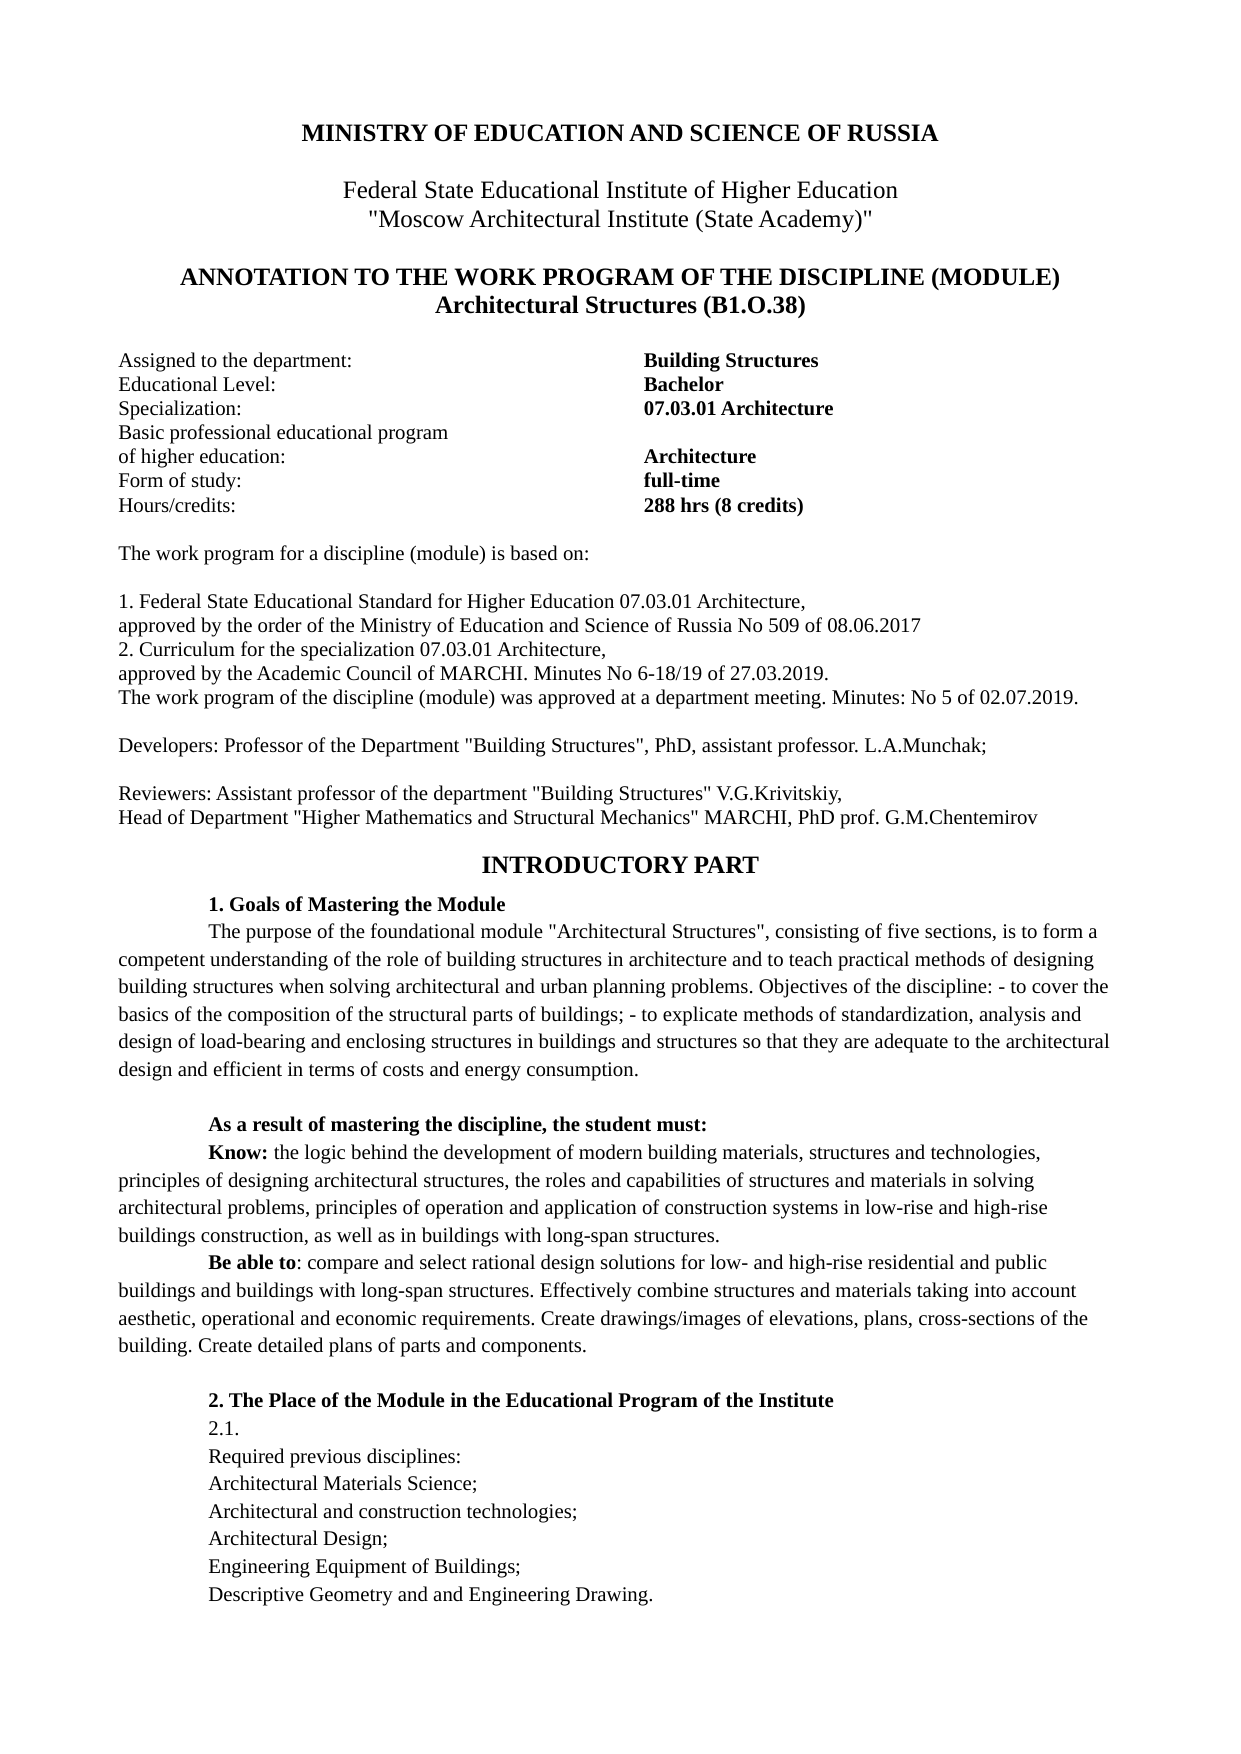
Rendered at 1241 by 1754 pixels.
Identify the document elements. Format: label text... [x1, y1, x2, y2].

text The purpose of the foundational module "Architectural Structures", consisting of five sections, is to form a competent understanding of the role of building structures in architecture and to teach practical methods of designing building structures when solving architectural and urban planning problems. Objectives of the discipline: - to cover the basics of the composition of the structural parts of buildings; - to explicate methods of standardization, analysis and design of load-bearing and enclosing structures in buildings and structures so that they are adequate to the architectural design and efficient in terms of costs and energy consumption. [118, 919, 1122, 1081]
text Architectural and construction technologies; [118, 1499, 1122, 1523]
text Architectural Structures (B1.O.38) [118, 291, 1122, 319]
text 1. Federal State Educational Standard for Higher Education 07.03.01 Architecture, approved by the order of the Ministry of Education and Science of Russia No 509 of 08.06.2017 [118, 589, 1122, 637]
text Basic professional educational program of higher education: Architecture [118, 420, 1122, 468]
text 2.1. [118, 1416, 1122, 1440]
text As a result of mastering the discipline, the student must: [118, 1112, 1122, 1136]
text Engineering Equipment of Buildings; [118, 1554, 1122, 1578]
text The work program for a discipline (module) is based on: [118, 541, 1122, 565]
text Architectural Design; [118, 1526, 1122, 1550]
text MINISTRY OF EDUCATION AND SCIENCE OF RUSSIA [118, 118, 1122, 147]
text 2. The Place of the Module in the Educational Program of the Institute [118, 1388, 1122, 1412]
text Architectural Materials Science; [118, 1471, 1122, 1495]
text Federal State Educational Institute of Higher Education "Moscow Architectural Institute (State Academy)" [118, 176, 1122, 233]
text Know: the logic behind the development of modern building materials, structures and technologies, principles of designing architectural structures, the roles and capabilities of structures and materials in solving architectural problems, principles of operation and application of construction systems in low-rise and high-rise buildings construction, as well as in buildings with long-span structures. [118, 1140, 1122, 1247]
text Specialization: 07.03.01 Architecture [118, 396, 1122, 420]
text Educational Level: Bachelor [118, 372, 1122, 396]
text Form of study: full-time [118, 468, 1122, 492]
text Required previous disciplines: [118, 1443, 1122, 1468]
text ANNOTATION TO THE WORK PROGRAM OF THE DISCIPLINE (MODULE) [118, 262, 1122, 291]
text Reviewers: Assistant professor of the department "Building Structures" V.G.Krivitskiy, Head of Department "Higher Mathematics and Structural Mechanics" MARCHI, PhD prof. G.M.Chentemirov [118, 781, 1122, 829]
text Assigned to the department: Building Structures [118, 348, 1122, 372]
text Developers: Professor of the Department "Building Structures", PhD, assistant professor. L.A.Munchak; [118, 733, 1122, 757]
text Hours/credits: 288 hrs (8 credits) [118, 492, 1122, 517]
subtitle INTRODUCTORY PART [118, 850, 1122, 879]
text 1. Goals of Mastering the Module [118, 891, 1122, 916]
text The work program of the discipline (module) was approved at a department meeting. Minutes: No 5 of 02.07.2019. [118, 685, 1122, 709]
text Be able to: compare and select rational design solutions for low- and high-rise residential and public buildings and buildings with long-span structures. Effectively combine structures and materials taking into account aesthetic, operational and economic requirements. Create drawings/images of elevations, plans, cross-sections of the building. Create detailed plans of parts and components. [118, 1250, 1122, 1357]
text 2. Curriculum for the specialization 07.03.01 Architecture, approved by the Academic Council of MARCHI. Minutes No 6-18/19 of 27.03.2019. [118, 637, 1122, 685]
text Descriptive Geometry and and Engineering Drawing. [118, 1582, 1122, 1606]
